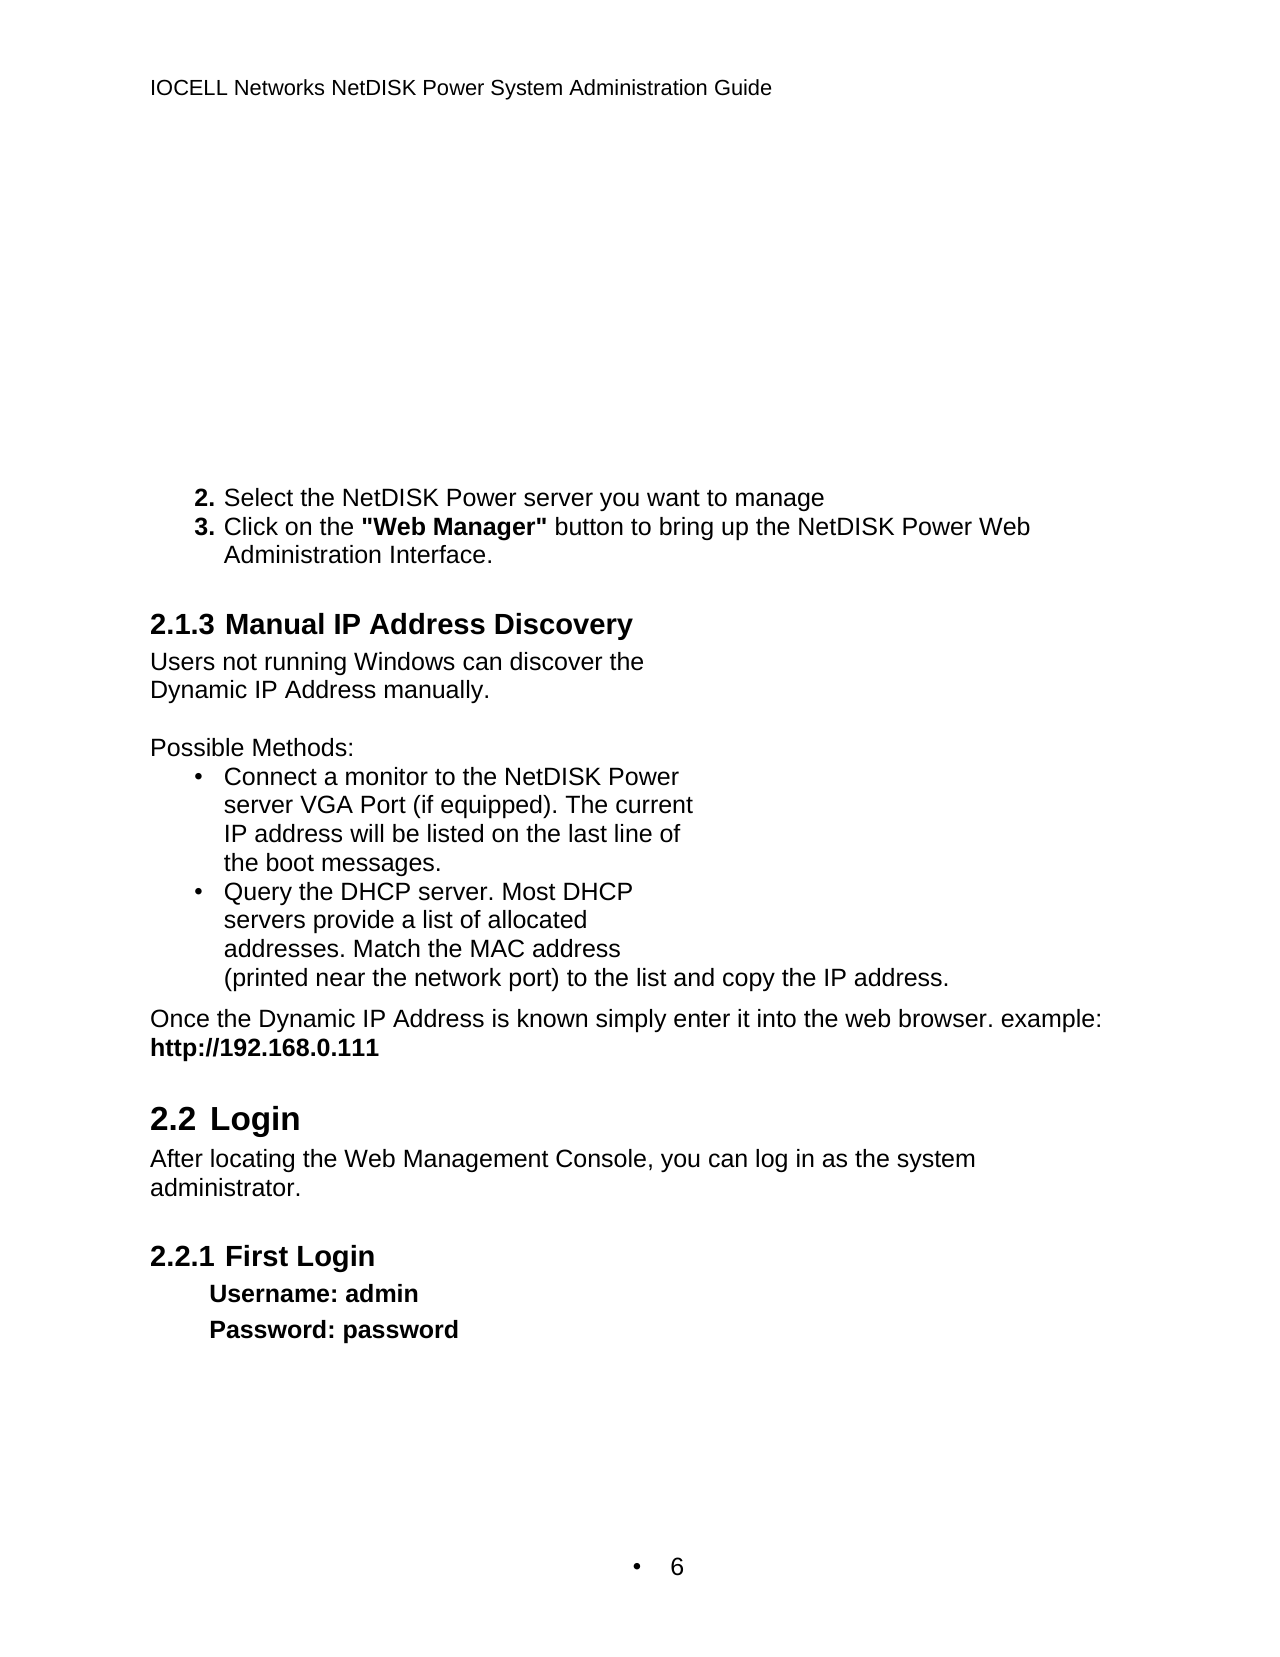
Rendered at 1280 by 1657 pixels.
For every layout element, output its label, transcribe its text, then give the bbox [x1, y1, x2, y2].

list Username: admin [209, 1279, 1129, 1307]
subtitle Login [150, 1099, 1129, 1138]
list Connect a monitor to the NetDISK Power server VGA Port (if equipped). The current IP address will be listed on the last line of the boot messages. [194, 762, 1129, 877]
list Click on the "Web Manager" button to bring up the NetDISK Power Web Administration Interface. [194, 512, 1129, 569]
text After locating the Web Management Console, you can log in as the system administrator. [150, 1144, 1129, 1201]
list Select the NetDISK Power server you want to manage [194, 150, 1129, 512]
list Query the DHCP server. Most DHCP servers provide a list of allocated addresses. Match the MAC address (printed near the network port) to the list and copy the IP address. [194, 877, 1129, 992]
text Once the Dynamic IP Address is known simply enter it into the web browser. example: http://192.168.0.111 [150, 1004, 1129, 1062]
subtitle First Login [150, 1239, 1129, 1272]
text Possible Methods: [150, 733, 1129, 762]
list Password: password [209, 1315, 1129, 1344]
text Users not running Windows can discover the Dynamic IP Address manually. [150, 647, 1129, 704]
subtitle Manual IP Address Discovery [150, 607, 1129, 640]
